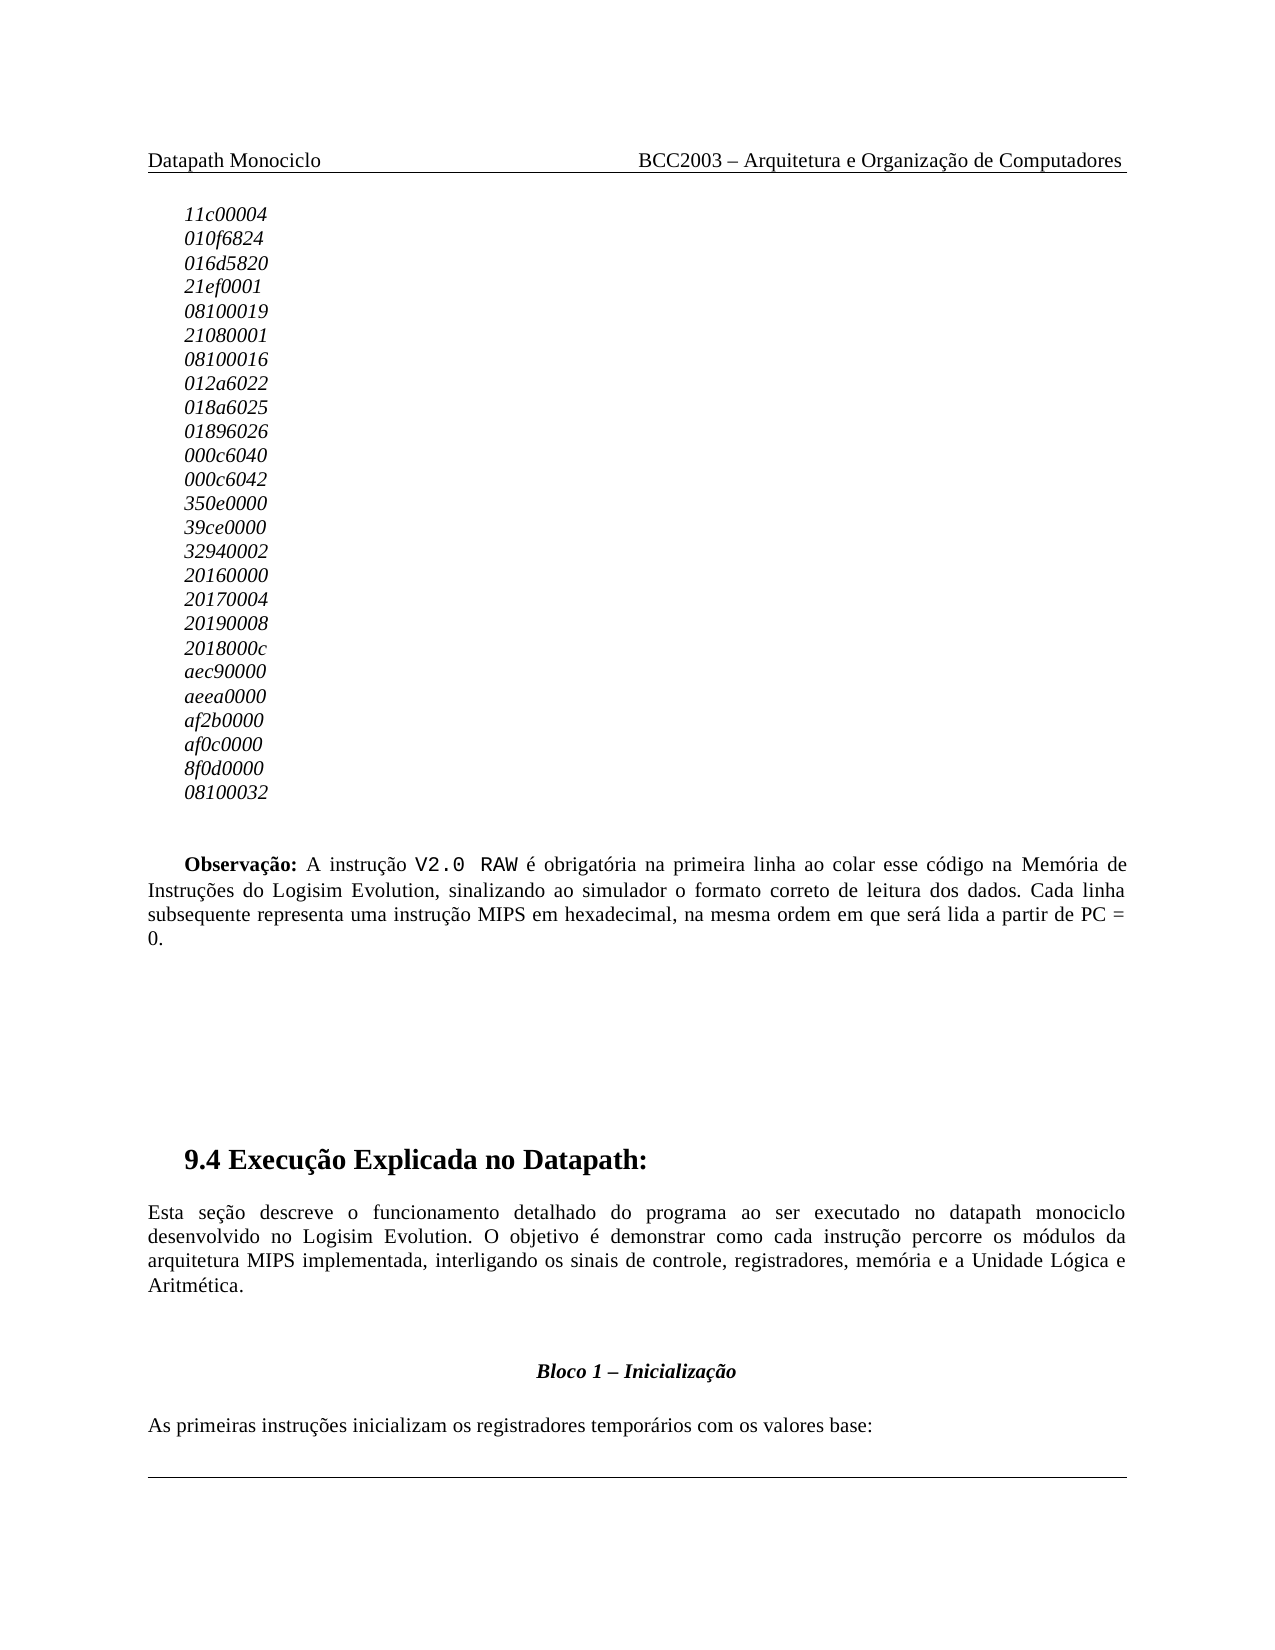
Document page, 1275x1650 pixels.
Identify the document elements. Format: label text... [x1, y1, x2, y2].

text 39ce0000 [148, 515, 1127, 539]
text 018a6025 [148, 395, 1127, 419]
text 8f0d0000 [148, 756, 1127, 780]
text 01896026 [148, 419, 1127, 443]
text 08100019 [148, 298, 1127, 322]
subtitle 9.4 Execução Explicada no Datapath: [148, 1143, 1127, 1176]
text 20190008 [148, 611, 1127, 635]
text 21080001 [148, 322, 1127, 347]
text aeea0000 [148, 683, 1127, 707]
text 000c6042 [148, 467, 1127, 491]
text Observação: A instrução V2.0 RAW é obrigatória na primeira linha ao colar esse código na Memória de Instruções do Logisim Evolution, sinalizando ao simulador o formato correto de leitura dos dados. Cada linha subsequente representa uma instrução MIPS em hexadecimal, na mesma ordem em que será lida a partir de PC = 0. [148, 852, 1127, 950]
text 350e0000 [148, 491, 1127, 515]
text 21ef0001 [148, 274, 1127, 298]
text 000c6040 [148, 443, 1127, 467]
text 20160000 [148, 563, 1127, 587]
text 012a6022 [148, 371, 1127, 395]
text 016d5820 [148, 250, 1127, 274]
text 08100016 [148, 347, 1127, 371]
text 08100032 [148, 780, 1127, 804]
text 010f6824 [148, 226, 1127, 250]
text Esta seção descreve o funcionamento detalhado do programa ao ser executado no datapath monociclo desenvolvido no Logisim Evolution. O objetivo é demonstrar como cada instrução percorre os módulos da arquitetura MIPS implementada, interligando os sinais de controle, registradores, memória e a Unidade Lógica e Aritmética. [148, 1200, 1127, 1296]
subtitle Bloco 1 – Inicialização [148, 1359, 1127, 1383]
text aec90000 [148, 659, 1127, 683]
text af0c0000 [148, 732, 1127, 756]
text 11c00004 [148, 202, 1127, 226]
text af2b0000 [148, 707, 1127, 732]
text 32940002 [148, 539, 1127, 563]
text 2018000c [148, 635, 1127, 659]
text 20170004 [148, 587, 1127, 611]
text As primeiras instruções inicializam os registradores temporários com os valores base: [148, 1412, 1127, 1437]
